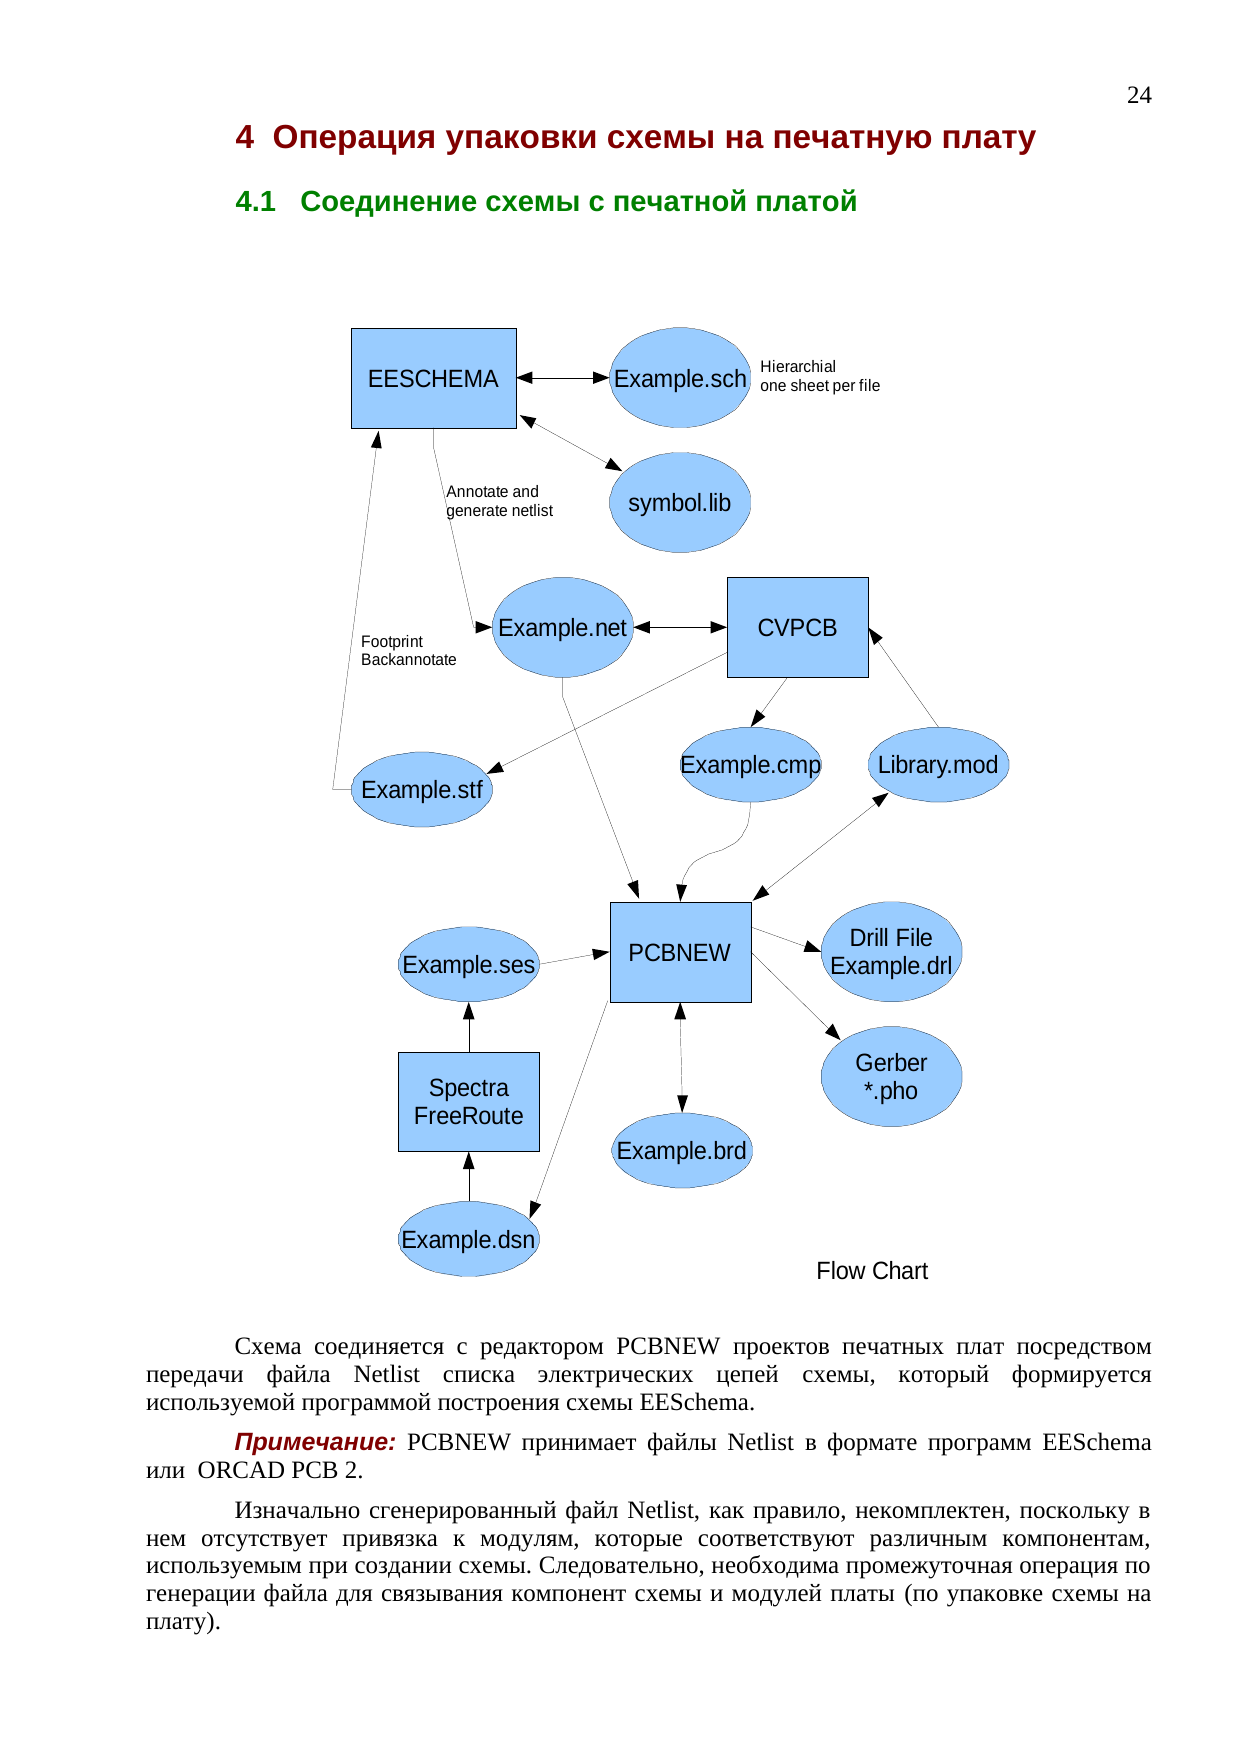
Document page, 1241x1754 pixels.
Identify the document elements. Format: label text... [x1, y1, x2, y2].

text Схема соединяется с редактором PCBNEW проектов печатных плат посредством передачи файла Netlist списка электрических цепей схемы, который формируется используемой программой построения схемы EESchema. [146, 1332, 1152, 1415]
subtitle Операция упаковки схемы на печатную плату [233, 118, 1152, 155]
text Изначально сгенерированный файл Netlist, как правило, некомплектен, поскольку в нем отсутствует привязка к модулям, которые соответствуют различным компонентам, используемым при создании схемы. Следовательно, необходима промежуточная операция по генерации файла для связывания компонент схемы и модулей платы (по упаковке схемы на плату). [146, 1496, 1152, 1634]
text Примечание: PCBNEW принимает файлы Netlist в формате программ EESchema или ORCAD PCB 2. [146, 1428, 1152, 1483]
subtitle Соединение схемы с печатной платой [146, 185, 1152, 217]
